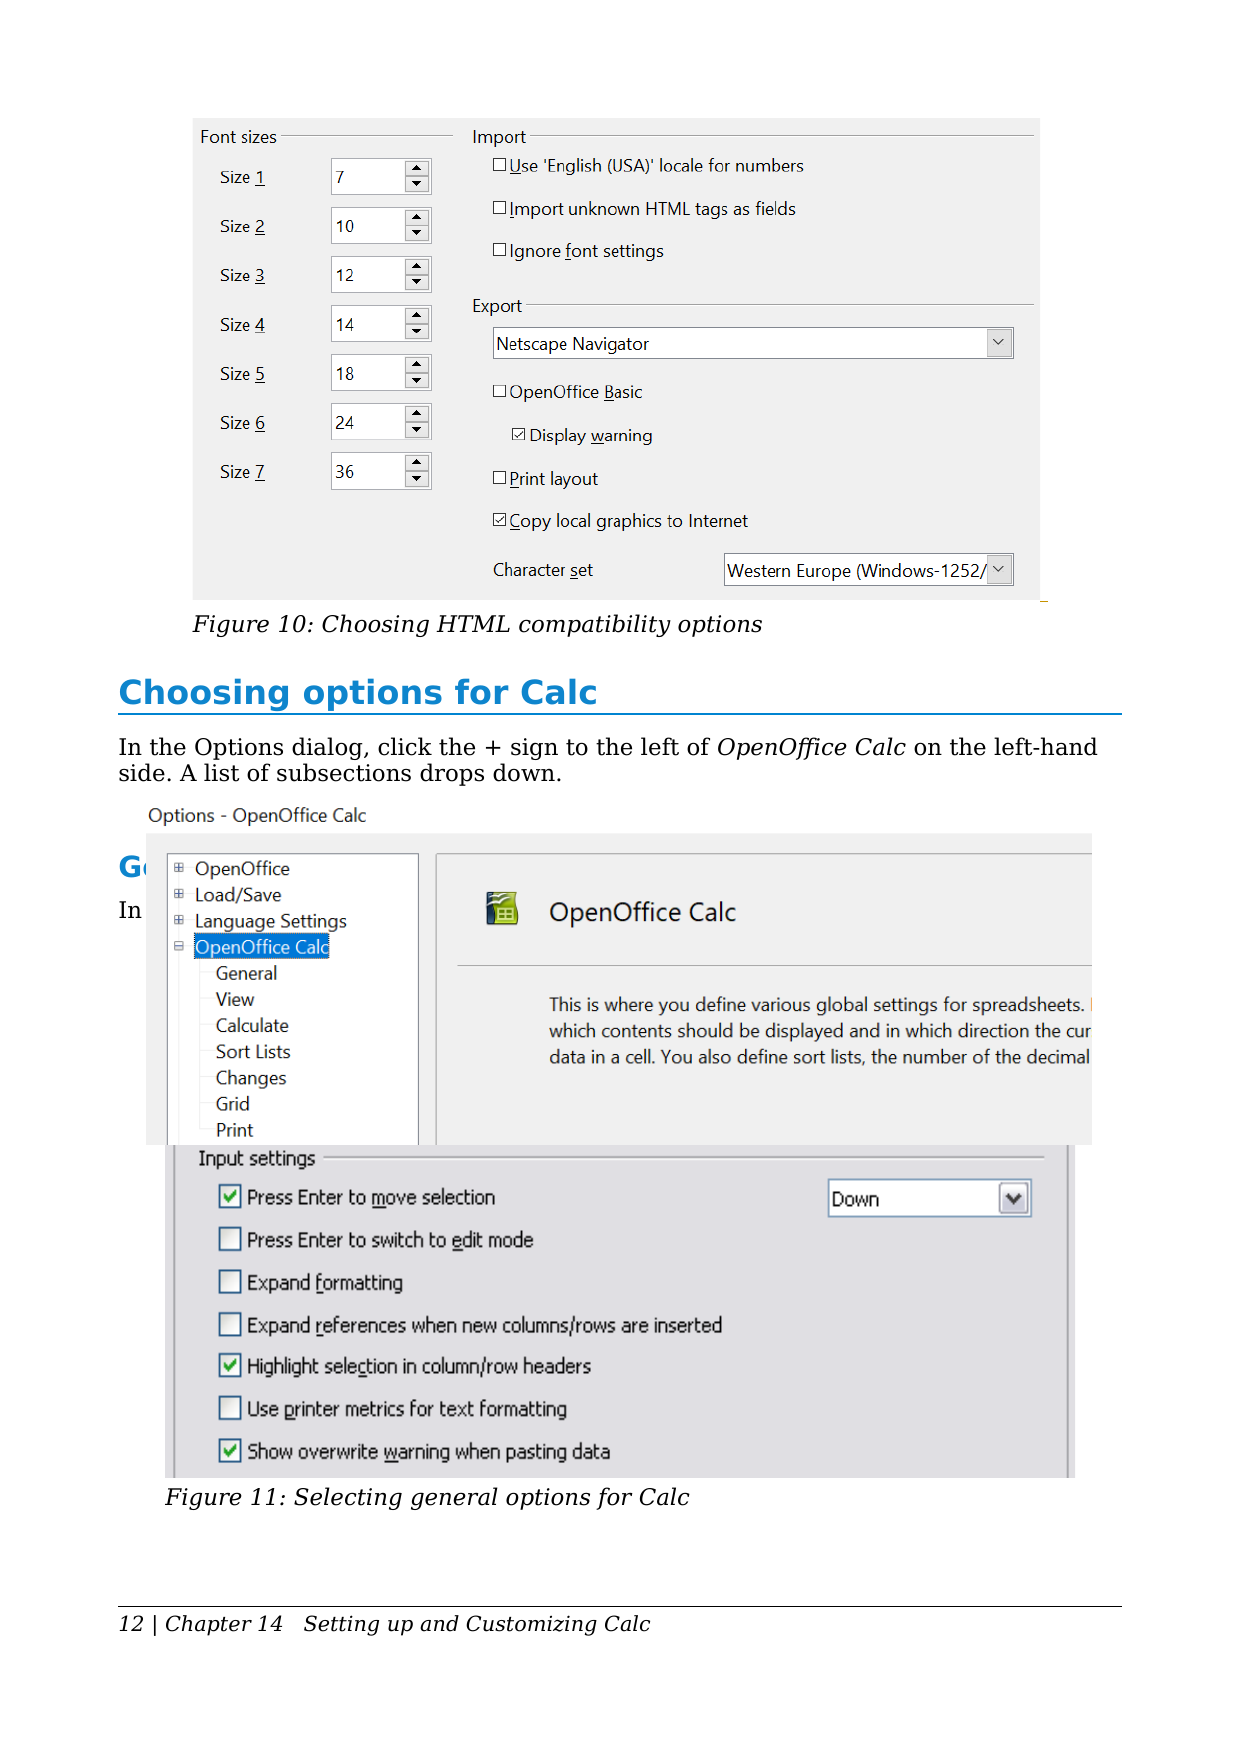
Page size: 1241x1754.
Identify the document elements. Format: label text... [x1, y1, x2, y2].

text Figure 11: Selecting general options for Calc [165, 1484, 1075, 1511]
text Figure 10: Choosing HTML compatibility options [193, 611, 1048, 638]
text In the Options dialog, click the + sign to the left of OpenOffice Calc on the left-hand side. A list of subsections drops down. [118, 734, 1122, 787]
subtitle Choosing options for Calc [118, 674, 1122, 713]
subtitle General options for Calc [1092, 850, 1122, 884]
subtitle General options for Calc [118, 850, 146, 884]
picture [192, 118, 1041, 600]
picture [146, 802, 1092, 1478]
